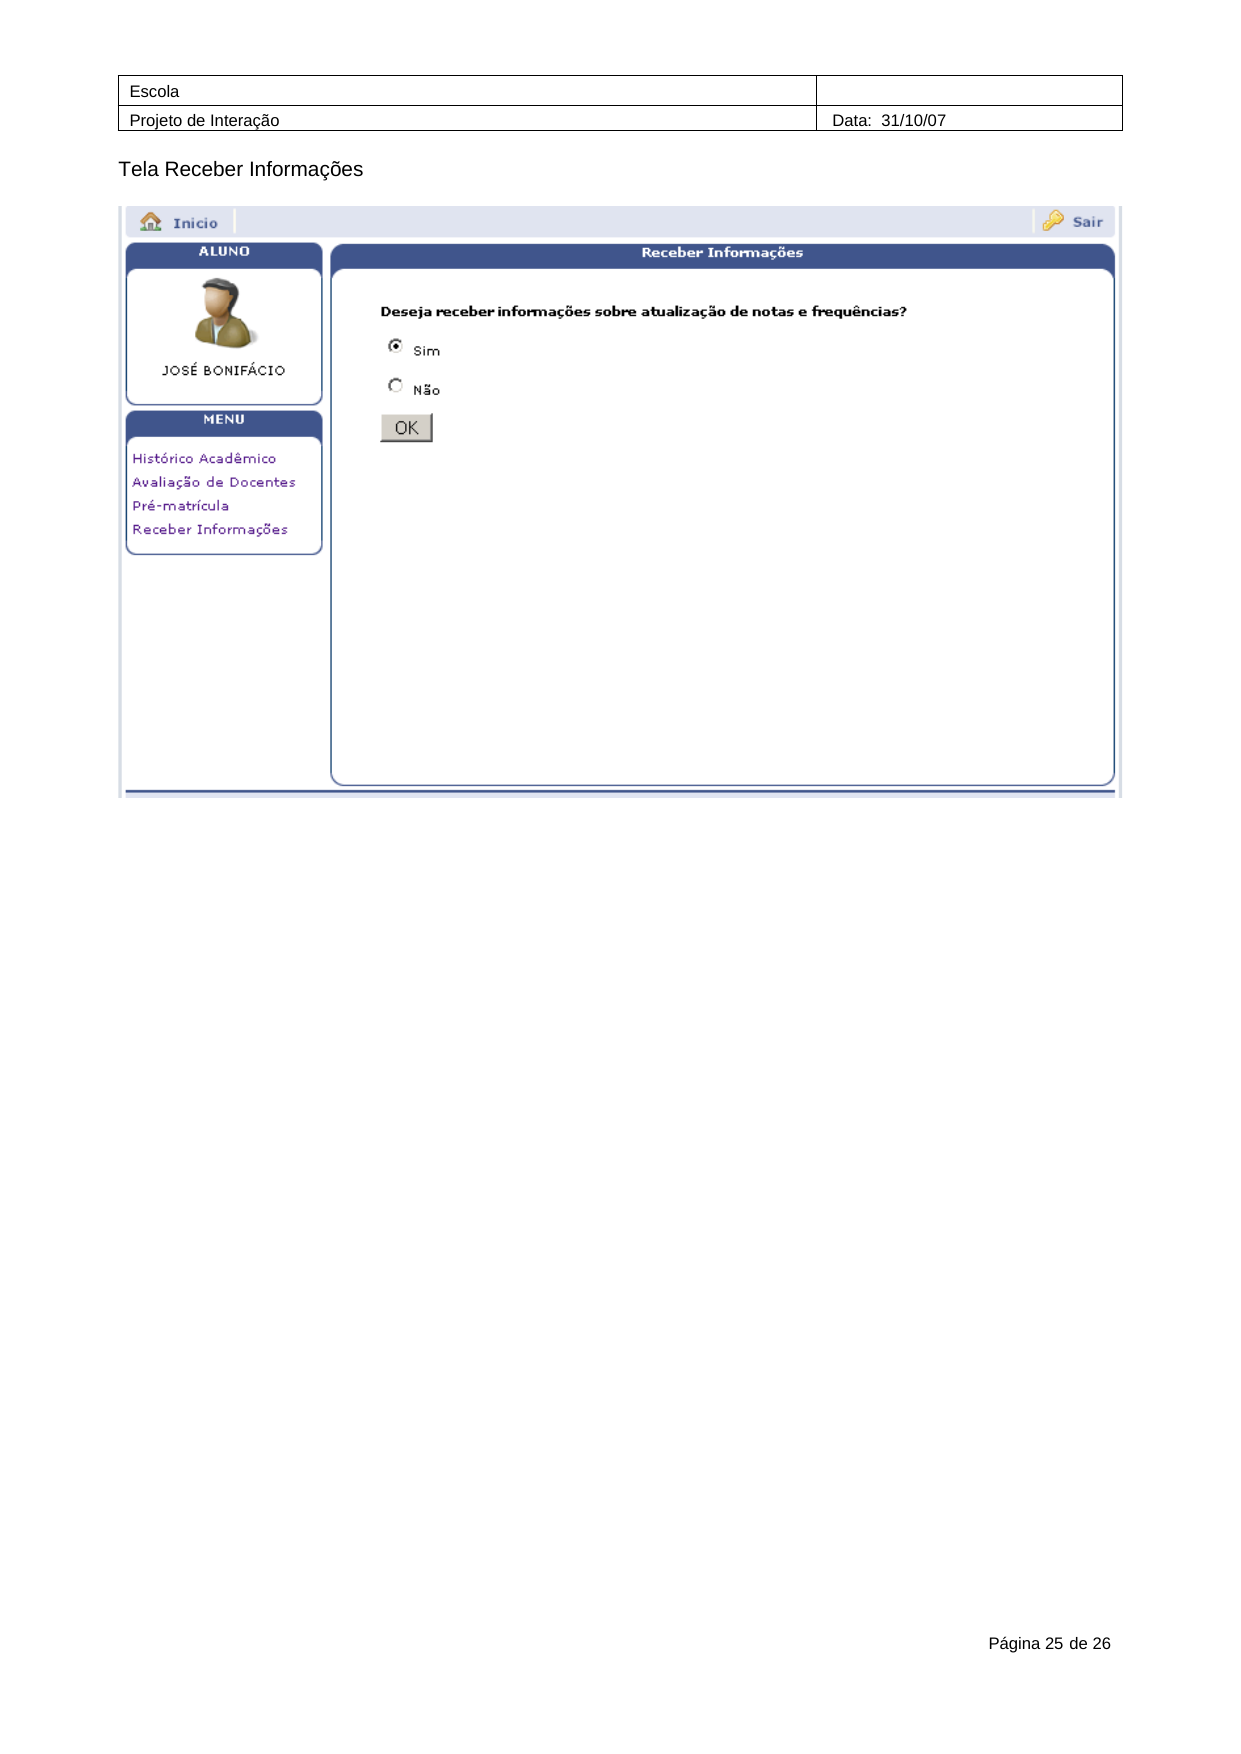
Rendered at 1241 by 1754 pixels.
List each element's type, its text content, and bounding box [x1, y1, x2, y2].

picture [118, 206, 1123, 798]
text Tela Receber Informações [118, 156, 1122, 181]
